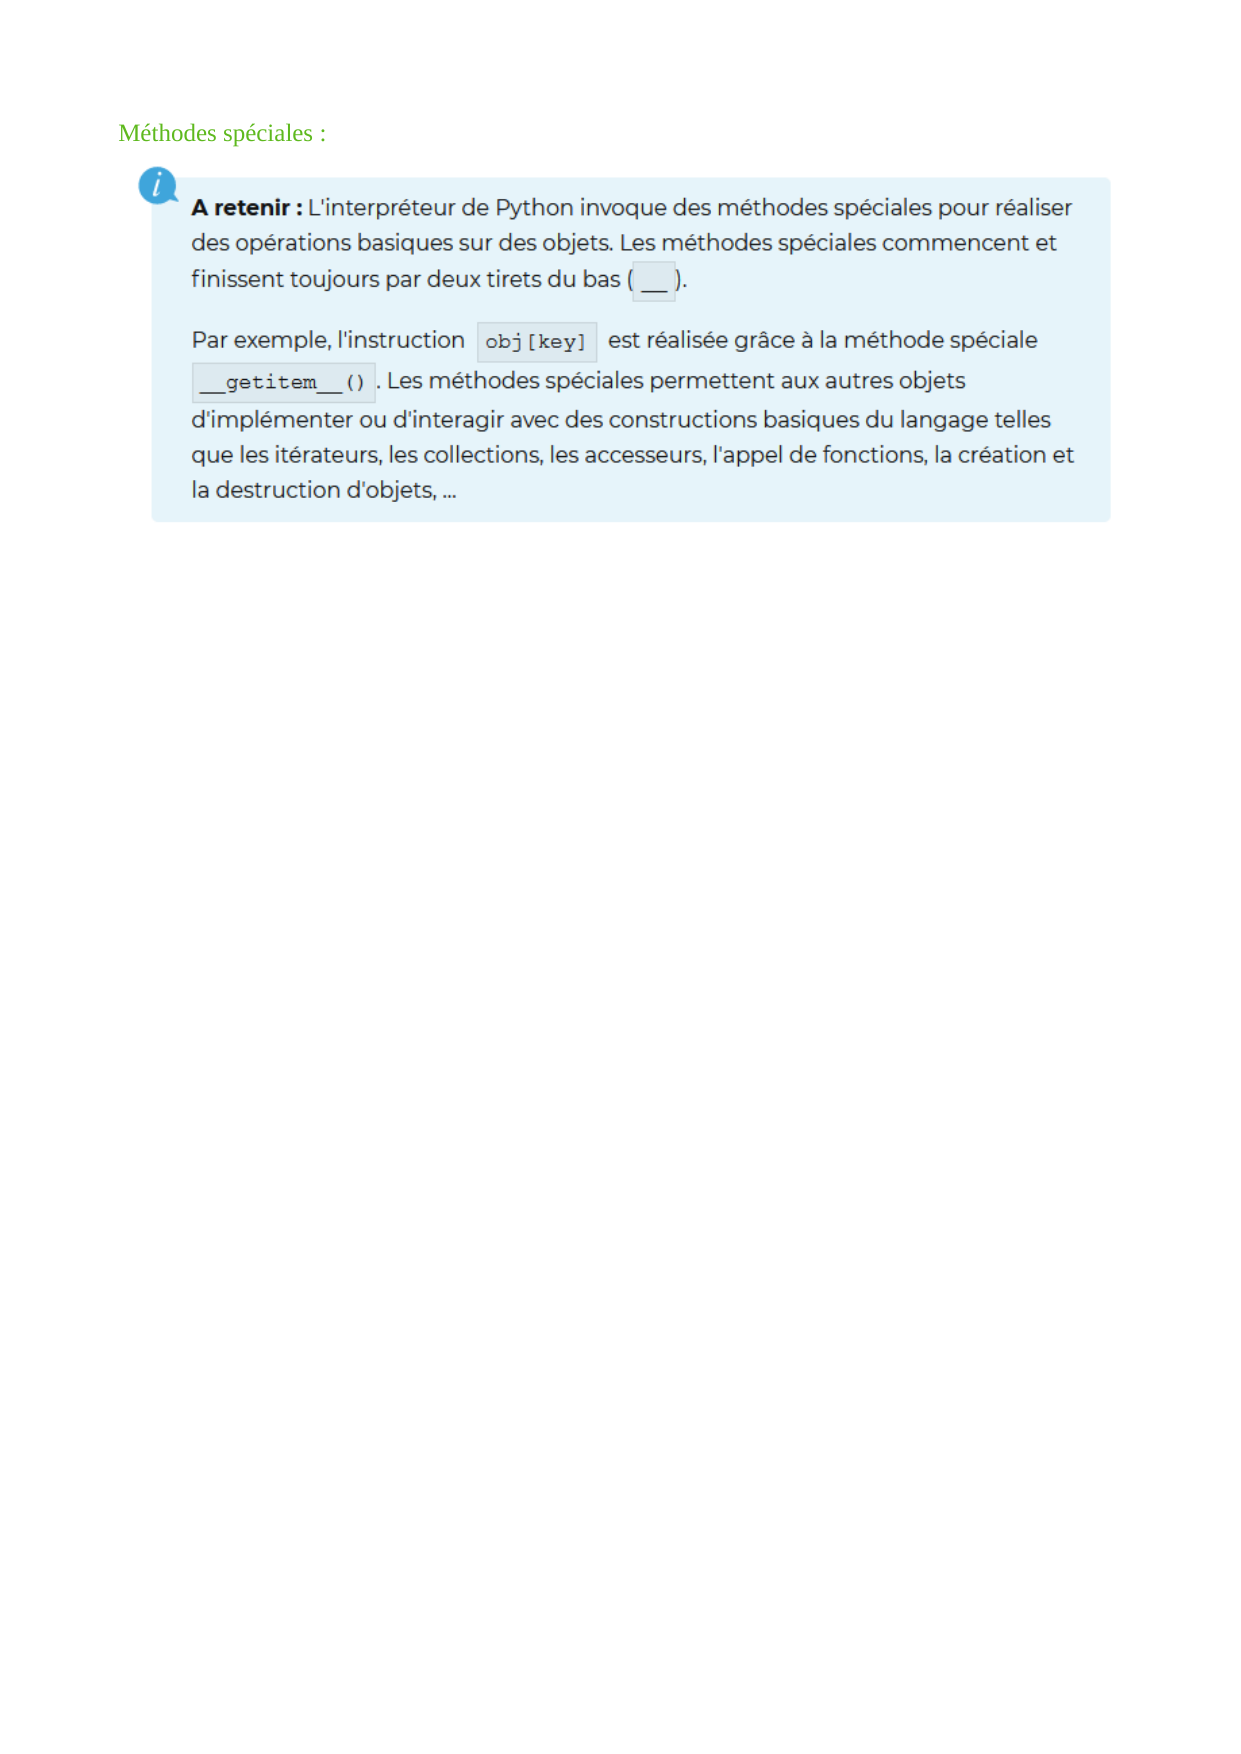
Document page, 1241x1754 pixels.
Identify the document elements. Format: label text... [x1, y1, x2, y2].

text Méthodes spéciales : [118, 118, 1122, 147]
picture [118, 152, 1123, 529]
